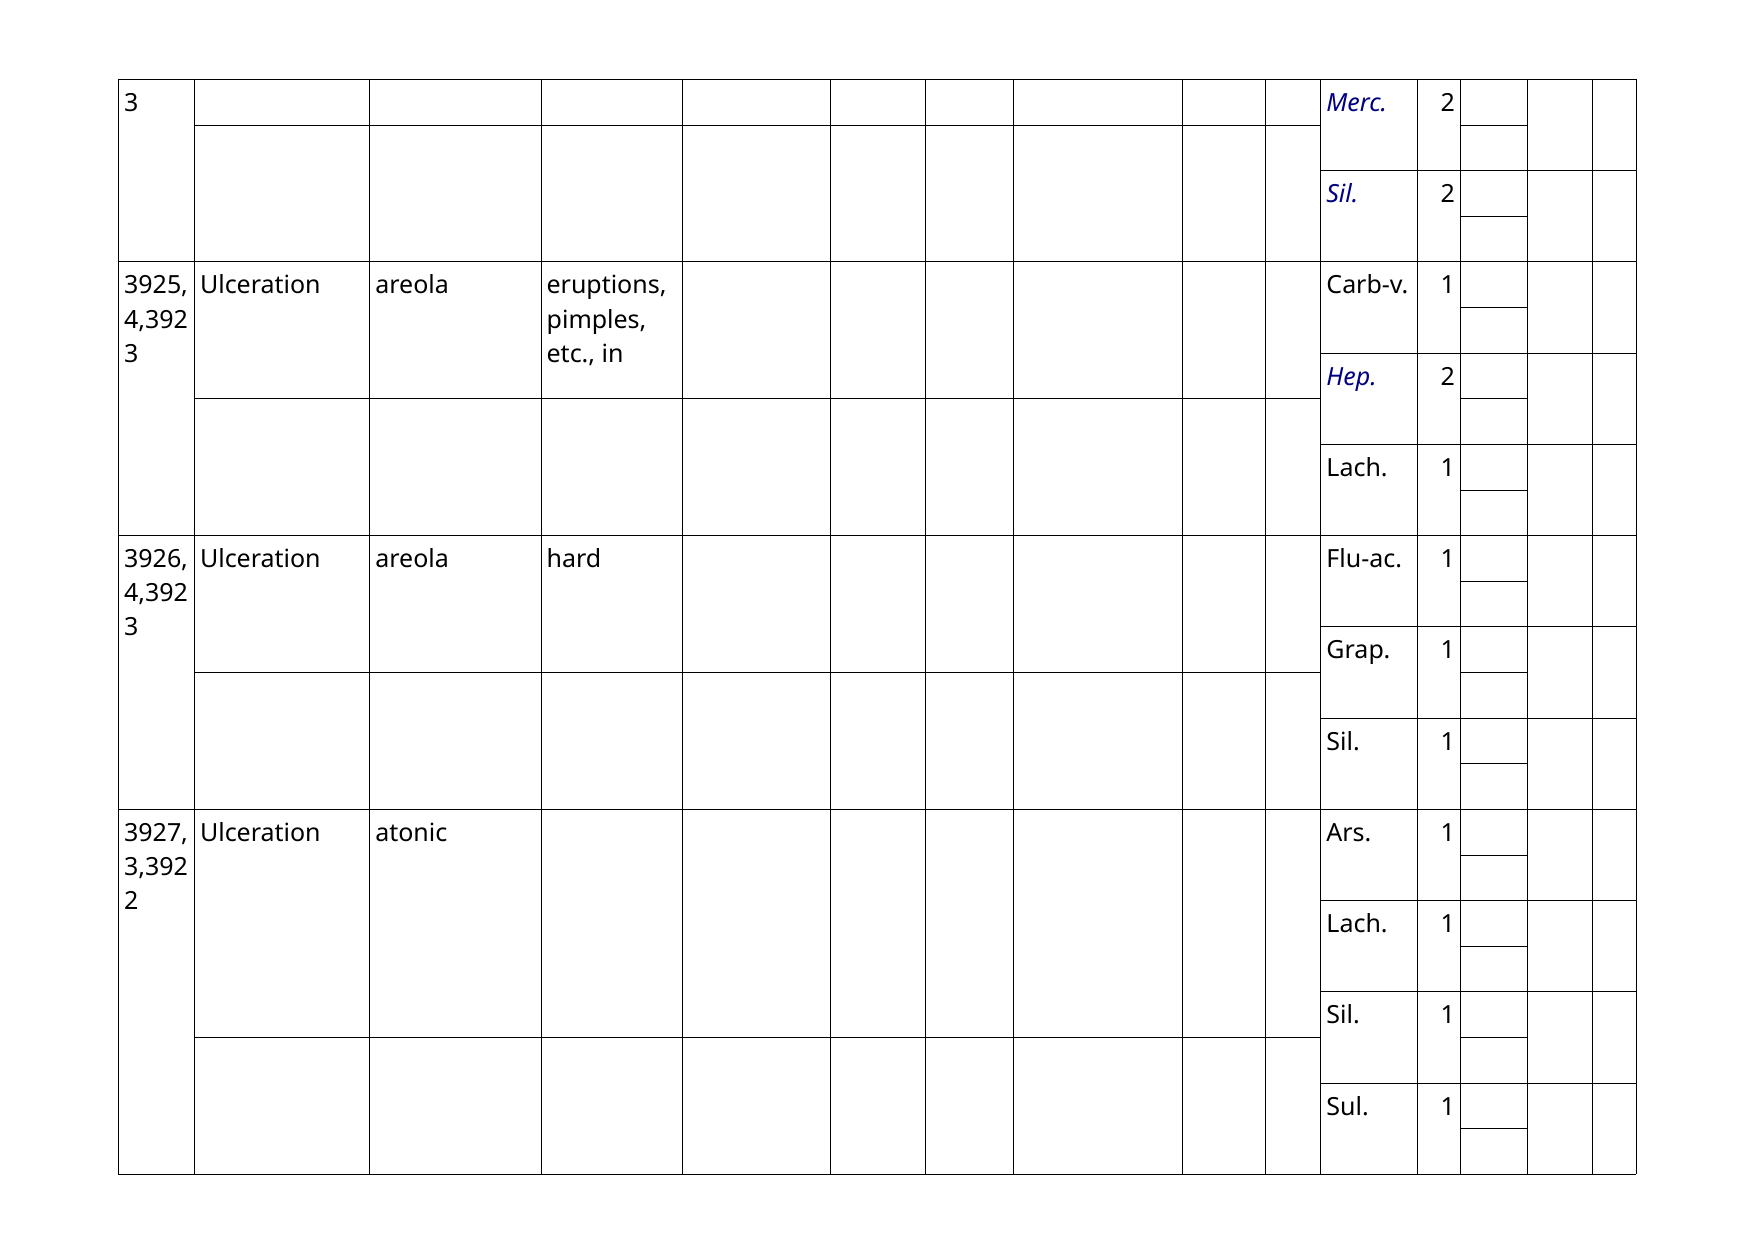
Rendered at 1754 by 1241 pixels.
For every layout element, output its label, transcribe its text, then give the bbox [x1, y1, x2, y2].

table_cell [1528, 719, 1592, 809]
table_cell [1461, 536, 1527, 581]
table_cell [1593, 354, 1636, 444]
table_cell Hep. [1321, 354, 1417, 444]
table_cell [831, 399, 925, 535]
table_cell [542, 399, 682, 535]
table_cell [1461, 1084, 1527, 1128]
table_cell [683, 536, 830, 672]
table_cell [1461, 445, 1527, 489]
table_cell [1593, 719, 1636, 809]
table_cell [1528, 445, 1592, 535]
table_cell areola [370, 536, 541, 672]
table_cell [1593, 536, 1636, 626]
table_cell [1528, 901, 1592, 991]
table_cell [1528, 171, 1592, 261]
table_cell [195, 80, 369, 124]
table_cell [831, 673, 925, 809]
table_cell [683, 126, 830, 261]
table_cell Lach. [1321, 901, 1417, 991]
table_cell 2 [1418, 80, 1460, 170]
table_cell [1461, 262, 1527, 307]
table_cell [1014, 810, 1182, 1037]
table_cell [683, 399, 830, 535]
table_cell [1183, 810, 1265, 1037]
table_cell Ulceration [195, 536, 369, 672]
table_cell [1014, 126, 1182, 261]
table_cell atonic [370, 810, 541, 1037]
table_cell Lach. [1321, 445, 1417, 535]
table_cell [1593, 810, 1636, 900]
table_cell [1014, 536, 1182, 672]
table_cell [683, 673, 830, 809]
table_cell [683, 810, 830, 1037]
table_cell [1461, 399, 1527, 444]
table_cell Ulceration [195, 810, 369, 1037]
table_cell [1183, 536, 1265, 672]
table_cell Merc. [1321, 80, 1417, 170]
table_cell [1528, 627, 1592, 718]
table_cell [1183, 673, 1265, 809]
table_cell [1528, 536, 1592, 626]
table_cell [195, 673, 369, 809]
table_cell [1461, 491, 1527, 535]
table_cell [1593, 627, 1636, 718]
table_cell [1183, 126, 1265, 261]
table_cell [370, 673, 541, 809]
table_cell [1528, 992, 1592, 1083]
table_cell [542, 810, 682, 1037]
table_cell [1461, 992, 1527, 1037]
table_cell 1 [1418, 810, 1460, 900]
table_cell 1 [1418, 262, 1460, 353]
table_cell Ars. [1321, 810, 1417, 900]
table_cell 1 [1418, 719, 1460, 809]
table_cell [1461, 856, 1527, 900]
table_cell [1461, 308, 1527, 353]
table_cell [1266, 399, 1320, 535]
table_cell [1266, 1038, 1320, 1174]
table_cell [195, 126, 369, 261]
table_cell [1461, 171, 1527, 216]
table_cell [1461, 80, 1527, 124]
table_cell [1461, 1129, 1527, 1174]
table_cell [831, 262, 925, 398]
table_cell [1593, 445, 1636, 535]
table_cell hard [542, 536, 682, 672]
table_cell [831, 1038, 925, 1174]
table_cell [1461, 764, 1527, 809]
table_cell eruptions, pimples, etc., in [542, 262, 682, 398]
table_cell Flu-ac. [1321, 536, 1417, 626]
table_cell [1528, 354, 1592, 444]
table_cell [1266, 126, 1320, 261]
table_cell [1461, 126, 1527, 170]
table_cell [1461, 901, 1527, 946]
table_cell 1 [1418, 536, 1460, 626]
table_cell [1461, 627, 1527, 672]
table_cell 3926,4,3923 [119, 536, 194, 809]
table_cell [1014, 262, 1182, 398]
table_cell [1014, 1038, 1182, 1174]
table_cell 2 [1418, 171, 1460, 261]
table_cell [542, 126, 682, 261]
table_cell [831, 126, 925, 261]
table_cell [1461, 582, 1527, 626]
table_cell [926, 126, 1013, 261]
table_cell [1528, 80, 1592, 170]
table_cell [542, 1038, 682, 1174]
table_cell [926, 262, 1013, 398]
table_cell [370, 80, 541, 124]
table_cell [370, 1038, 541, 1174]
table_cell [1461, 719, 1527, 763]
table_cell [1461, 673, 1527, 718]
table_cell [1461, 947, 1527, 991]
table_cell 3927,3,3922 [119, 810, 194, 1174]
table_cell Ulceration [195, 262, 369, 398]
table_cell [926, 80, 1013, 124]
table_cell [1014, 399, 1182, 535]
table_cell [1528, 1084, 1592, 1174]
table_cell [1183, 80, 1265, 124]
table_cell [1183, 399, 1265, 535]
table_cell [831, 536, 925, 672]
table_cell [1266, 673, 1320, 809]
table_cell 1 [1418, 445, 1460, 535]
table_cell 1 [1418, 992, 1460, 1083]
table_cell [1593, 1084, 1636, 1174]
table_cell [1014, 673, 1182, 809]
table_cell [542, 80, 682, 124]
table_cell [1461, 354, 1527, 398]
table_cell [683, 1038, 830, 1174]
table_cell Sul. [1321, 1084, 1417, 1174]
table_cell [1593, 80, 1636, 170]
table_cell [831, 810, 925, 1037]
table_cell [1593, 262, 1636, 353]
table_cell [1528, 262, 1592, 353]
table_cell [683, 262, 830, 398]
table_cell [926, 810, 1013, 1037]
table_cell 1 [1418, 901, 1460, 991]
table_cell Sil. [1321, 992, 1417, 1083]
table_cell [195, 399, 369, 535]
table_cell [926, 673, 1013, 809]
table_cell [1461, 217, 1527, 261]
table_cell [1014, 80, 1182, 124]
table_cell areola [370, 262, 541, 398]
table_cell [542, 673, 682, 809]
table_cell [1266, 810, 1320, 1037]
table_cell [1593, 171, 1636, 261]
table_cell [1461, 810, 1527, 854]
table_cell 1 [1418, 1084, 1460, 1174]
table_cell [370, 399, 541, 535]
table_cell [1266, 536, 1320, 672]
table_cell 3 [119, 80, 194, 261]
table_cell Sil. [1321, 171, 1417, 261]
table_cell [1183, 1038, 1265, 1174]
table_cell [926, 536, 1013, 672]
table_cell 3925,4,3923 [119, 262, 194, 535]
table_cell Carb-v. [1321, 262, 1417, 353]
table_cell [370, 126, 541, 261]
table_cell [683, 80, 830, 124]
table_cell [926, 1038, 1013, 1174]
table_cell [1266, 262, 1320, 398]
table_cell [195, 1038, 369, 1174]
table_cell 2 [1418, 354, 1460, 444]
table_cell [926, 399, 1013, 535]
table_cell [1266, 80, 1320, 124]
table_cell [1183, 262, 1265, 398]
table_cell [1593, 992, 1636, 1083]
table_cell [831, 80, 925, 124]
table_cell [1528, 810, 1592, 900]
table_cell [1461, 1038, 1527, 1083]
table_cell Sil. [1321, 719, 1417, 809]
table_cell 1 [1418, 627, 1460, 718]
table_cell Grap. [1321, 627, 1417, 718]
table_cell [1593, 901, 1636, 991]
